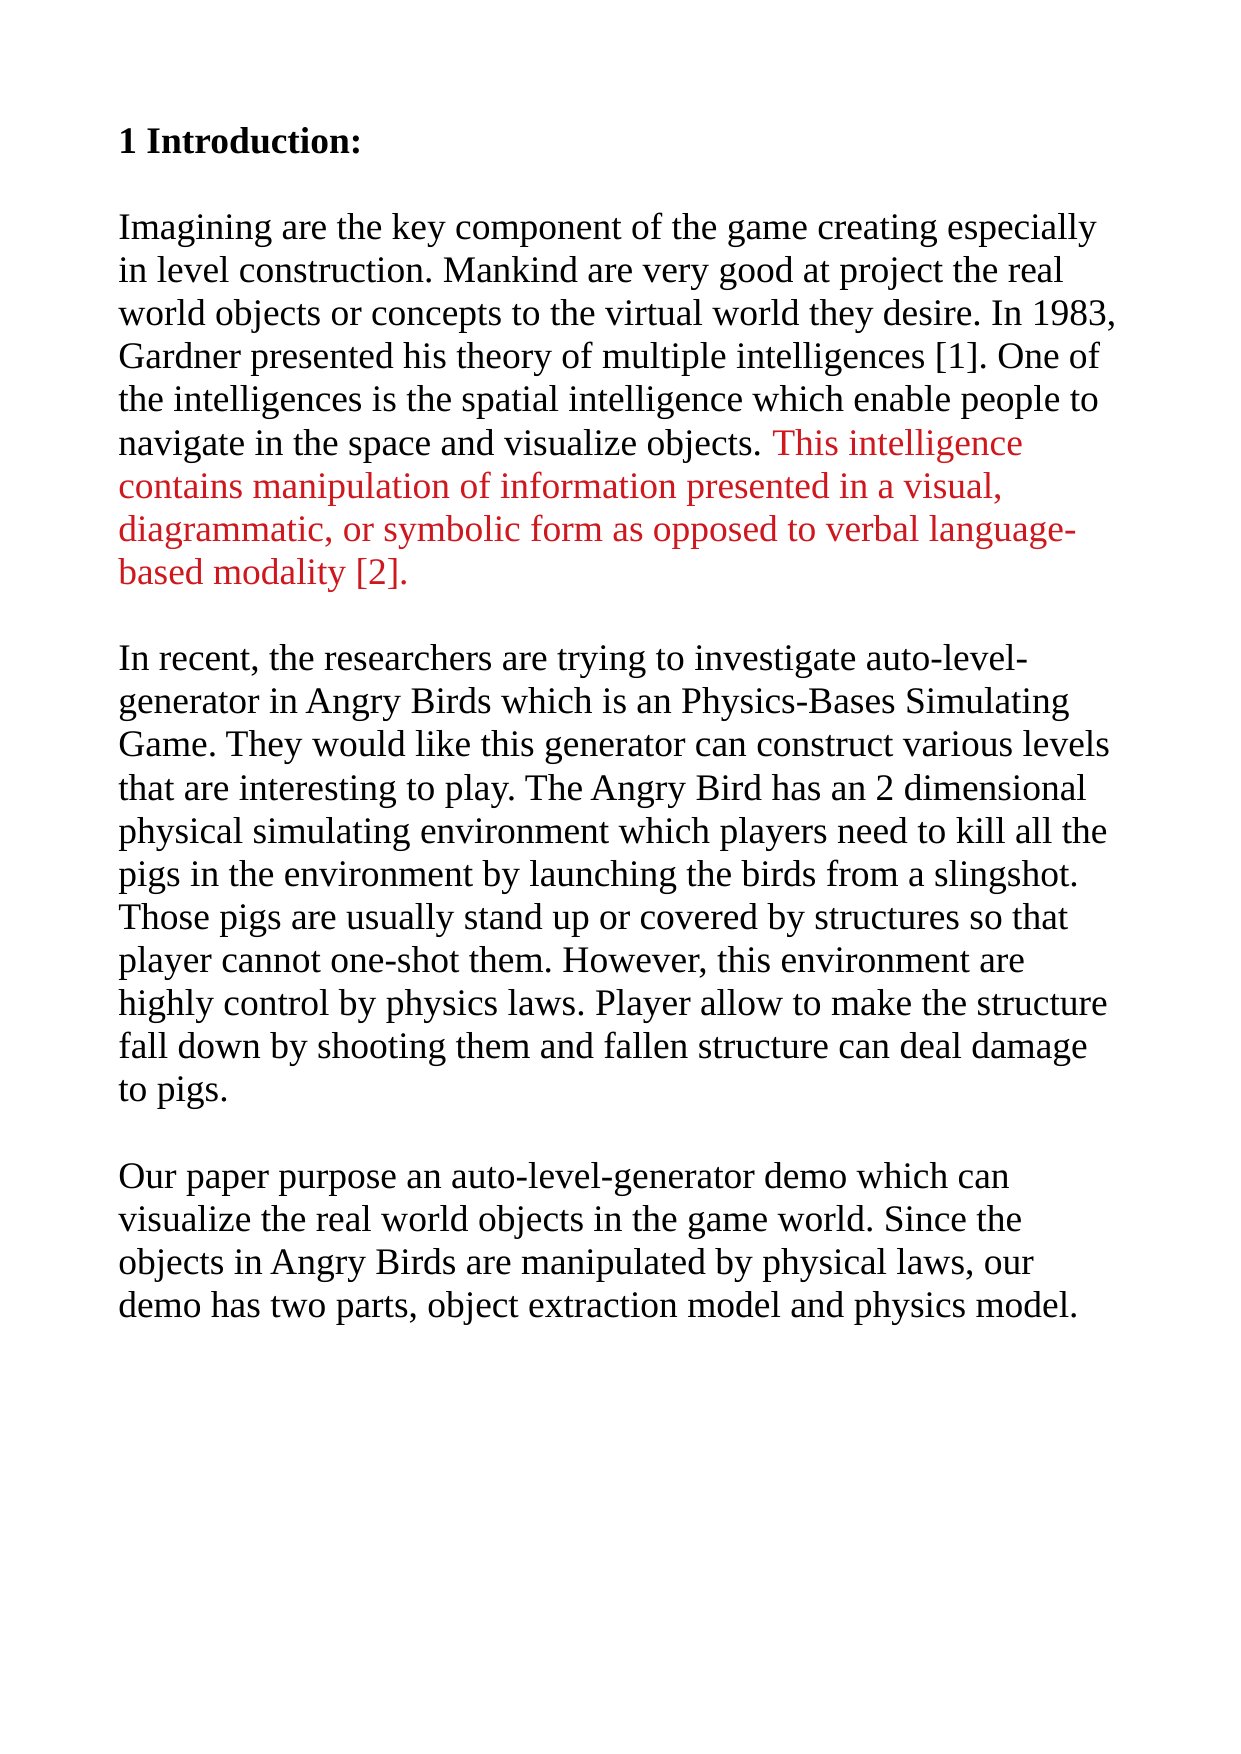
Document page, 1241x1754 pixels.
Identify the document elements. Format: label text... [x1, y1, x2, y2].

text In recent, the researchers are trying to investigate auto-level-generator in Angry Birds which is an Physics-Bases Simulating Game. They would like this generator can construct various levels that are interesting to play. The Angry Bird has an 2 dimensional physical simulating environment which players need to kill all the pigs in the environment by launching the birds from a slingshot. Those pigs are usually stand up or covered by structures so that player cannot one-shot them. However, this environment are highly control by physics laws. Player allow to make the structure fall down by shooting them and fallen structure can deal damage to pigs. [118, 636, 1122, 1110]
text Gardner presented his theory of multiple intelligences [1]. One of the intelligences is the spatial intelligence which enable people to navigate in the space and visualize objects. This intelligence contains manipulation of information presented in a visual, diagrammatic, or symbolic form as opposed to verbal language-based modality [2]. [118, 334, 1122, 592]
text Our paper purpose an auto-level-generator demo which can visualize the real world objects in the game world. Since the objects in Angry Birds are manipulated by physical laws, our demo has two parts, object extraction model and physics model. [118, 1153, 1122, 1326]
text 1 Introduction: [118, 118, 1122, 161]
text Imagining are the key component of the game creating especially in level construction. Mankind are very good at project the real world objects or concepts to the virtual world they desire. In 1983, [118, 204, 1122, 334]
